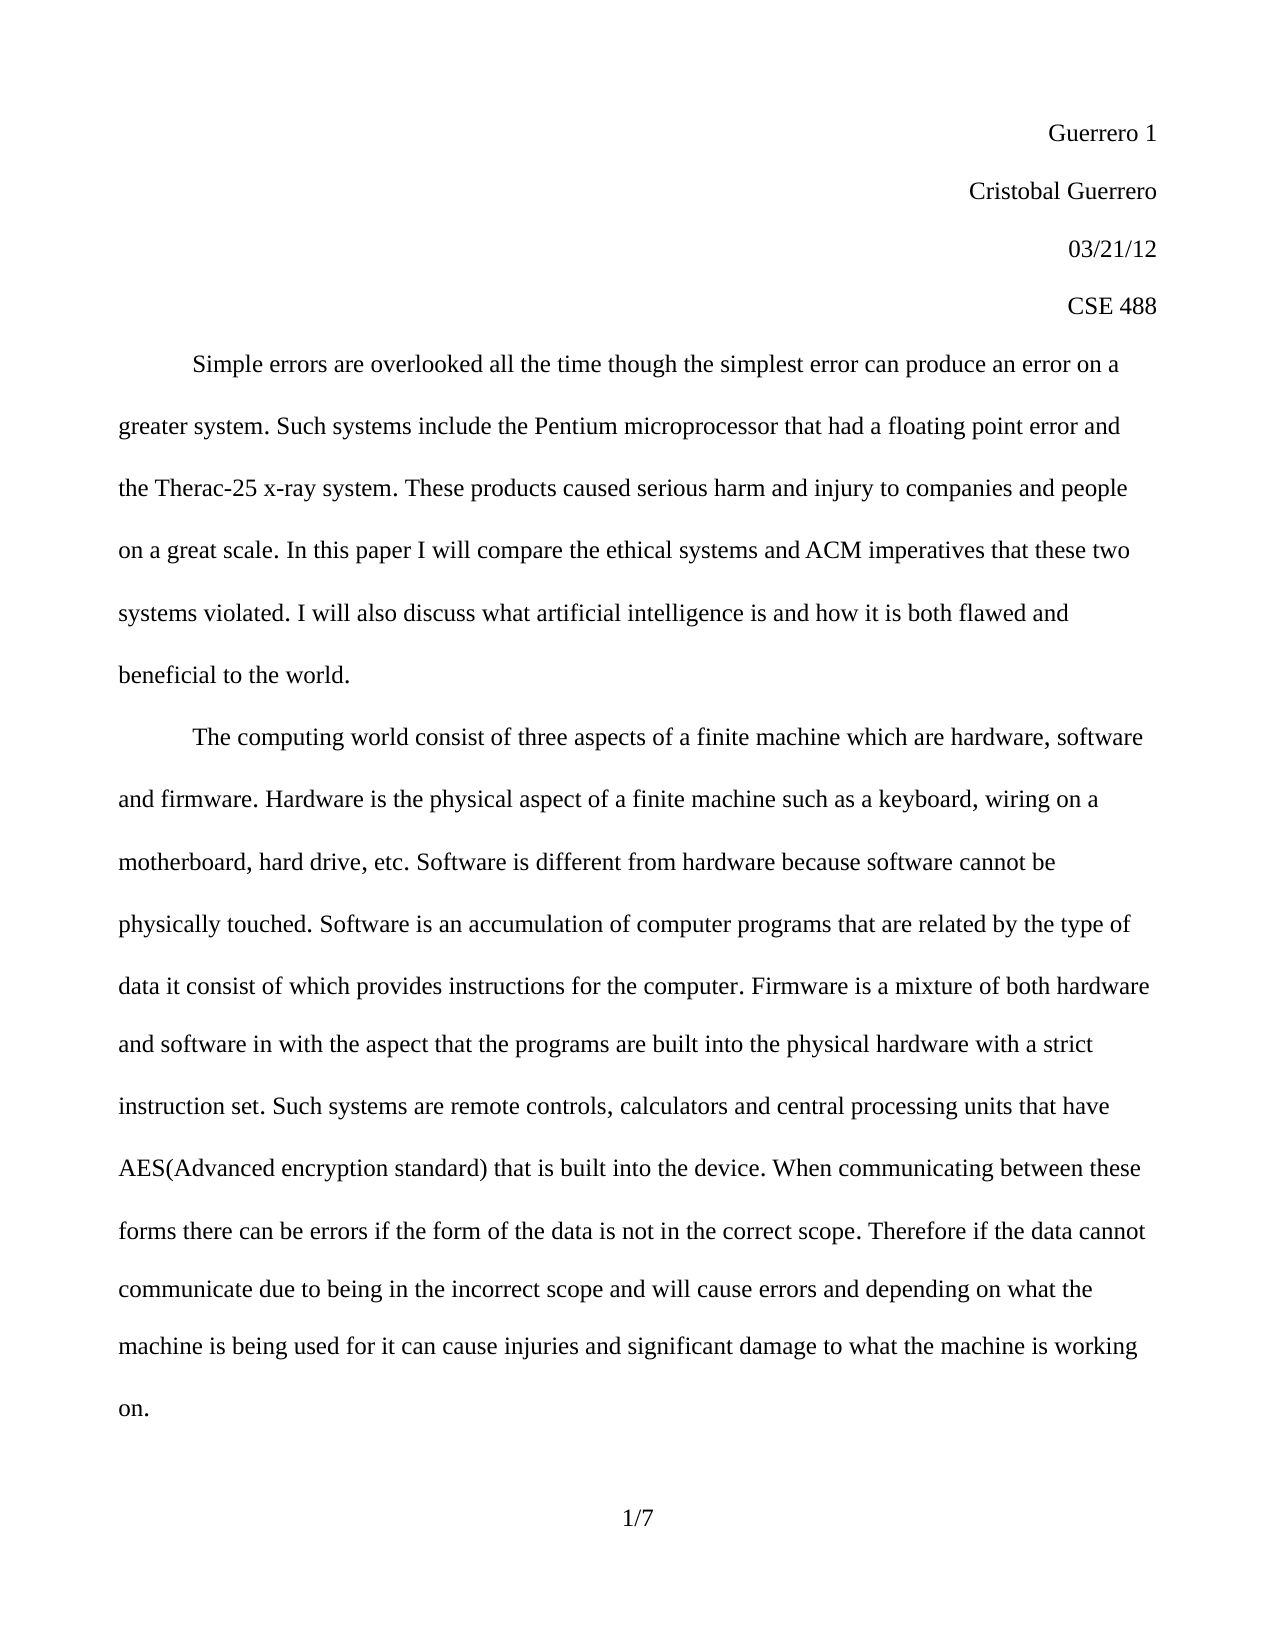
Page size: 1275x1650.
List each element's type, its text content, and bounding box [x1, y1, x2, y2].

text 03/21/12 [118, 234, 1157, 263]
text Simple errors are overlooked all the time though the simplest error can produce an error on a greater system. Such systems include the Pentium microprocessor that had a floating point error and the Therac-25 x-ray system. These products caused serious harm and injury to companies and people on a great scale. In this paper I will compare the ethical systems and ACM imperatives that these two systems violated. I will also discuss what artificial intelligence is and how it is both flawed and beneficial to the world. [118, 349, 1157, 689]
text Cristobal Guerrero [118, 176, 1157, 205]
text The computing world consist of three aspects of a finite machine which are hardware, software and firmware. Hardware is the physical aspect of a finite machine such as a keyboard, wiring on a motherboard, hard drive, etc. Software is different from hardware because software cannot be physically touched. Software is an accumulation of computer programs that are related by the type of data it consist of which provides instructions for the computer. Firmware is a mixture of both hardware and software in with the aspect that the programs are built into the physical hardware with a strict instruction set. Such systems are remote controls, calculators and central processing units that have AES(Advanced encryption standard) that is built into the device. When communicating between these forms there can be errors if the form of the data is not in the correct scope. Therefore if the data cannot communicate due to being in the incorrect scope and will cause errors and depending on what the machine is being used for it can cause injuries and significant damage to what the machine is working on. [118, 720, 1157, 1422]
text CSE 488 [118, 291, 1157, 320]
